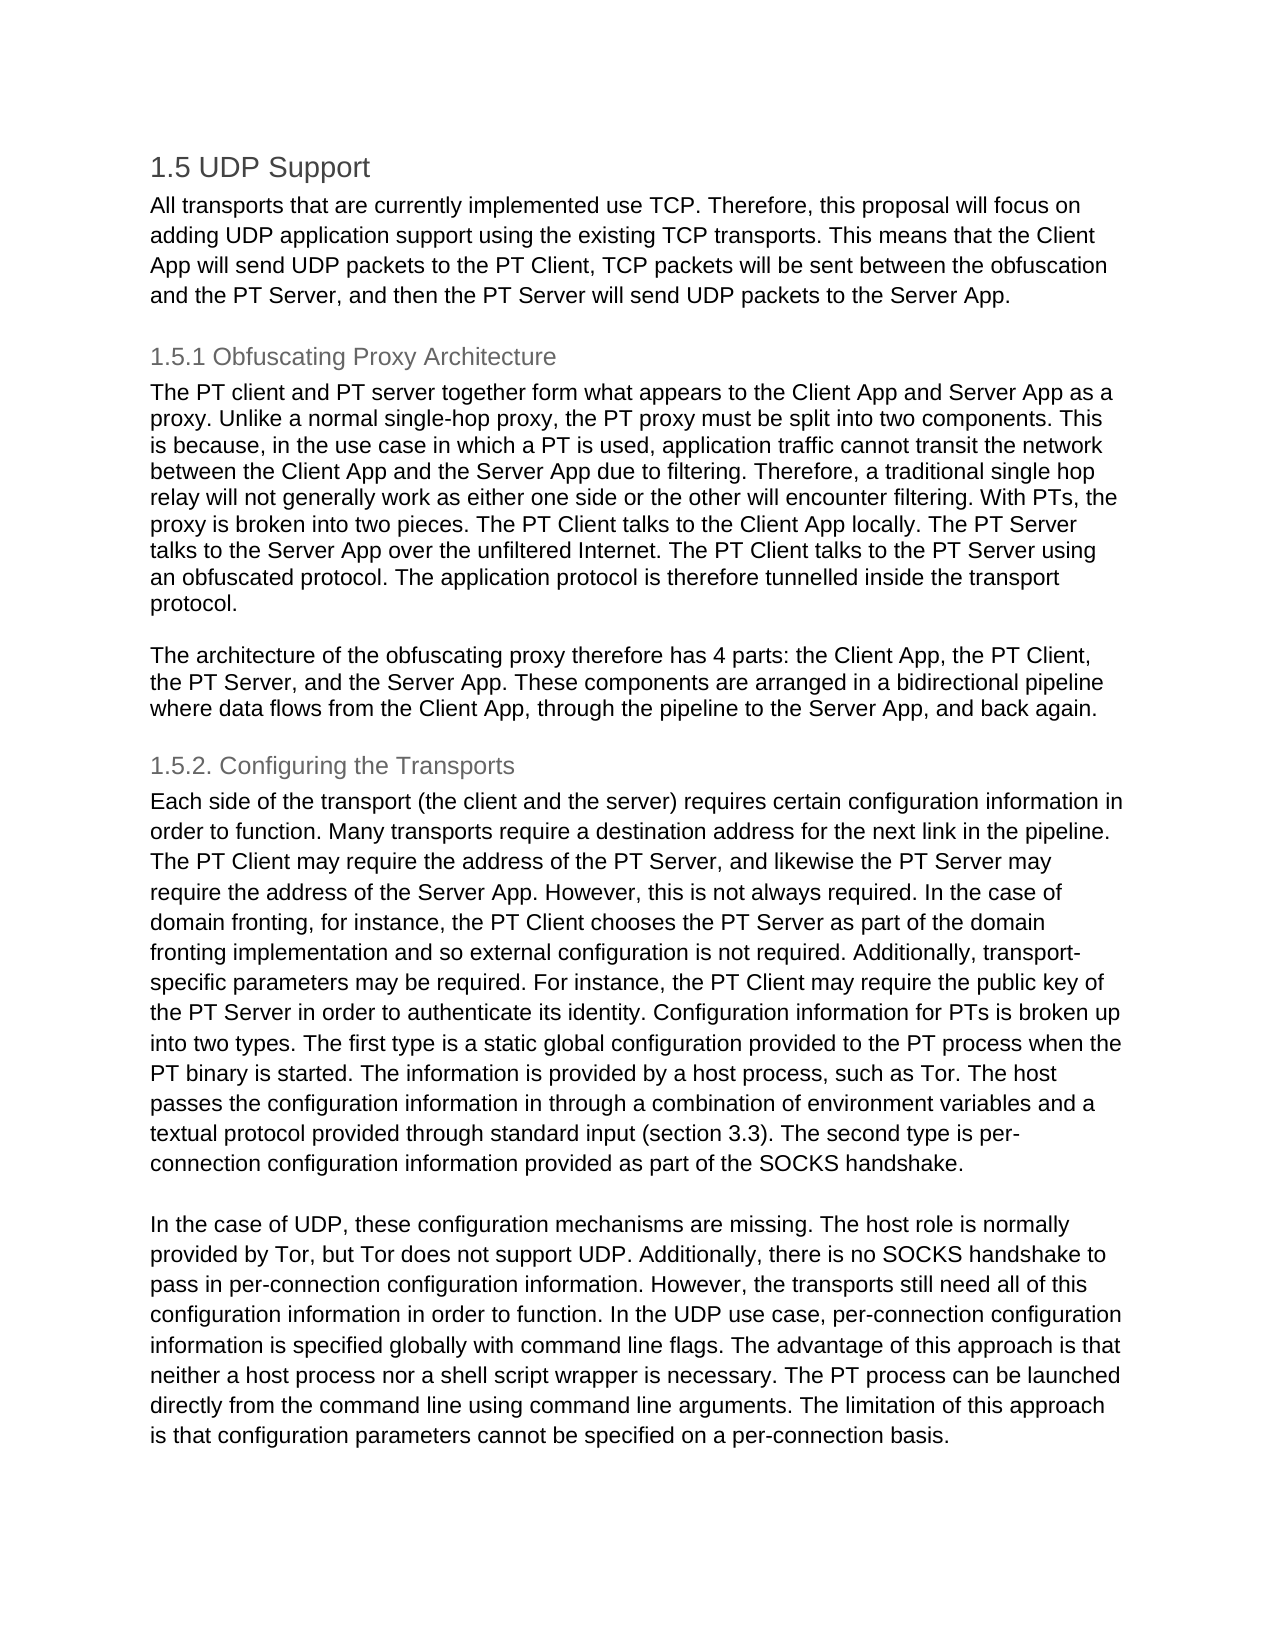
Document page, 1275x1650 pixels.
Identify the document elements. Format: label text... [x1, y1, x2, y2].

subtitle 1.5.2. Configuring the Transports [150, 751, 1125, 779]
subtitle 1.5 UDP Support [150, 150, 1125, 183]
text The PT client and PT server together form what appears to the Client App and Server App as a proxy. Unlike a normal single-hop proxy, the PT proxy must be split into two components. This is because, in the use case in which a PT is used, application traffic cannot transit the network between the Client App and the Server App due to filtering. Therefore, a traditional single hop relay will not generally work as either one side or the other will encounter filtering. With PTs, the proxy is broken into two pieces. The PT Client talks to the Client App locally. The PT Server talks to the Server App over the unfiltered Internet. The PT Client talks to the PT Server using an obfuscated protocol. The application protocol is therefore tunnelled inside the transport protocol. [150, 379, 1125, 616]
subtitle 1.5.1 Obfuscating Proxy Architecture [150, 342, 1125, 371]
text All transports that are currently implemented use TCP. Therefore, this proposal will focus on adding UDP application support using the existing TCP transports. This means that the Client App will send UDP packets to the PT Client, TCP packets will be sent between the obfuscation and the PT Server, and then the PT Server will send UDP packets to the Server App. [150, 192, 1125, 309]
text Each side of the transport (the client and the server) requires certain configuration information in order to function. Many transports require a destination address for the next link in the pipeline. The PT Client may require the address of the PT Server, and likewise the PT Server may require the address of the Server App. However, this is not always required. In the case of domain fronting, for instance, the PT Client chooses the PT Server as part of the domain fronting implementation and so external configuration is not required. Additionally, transport-specific parameters may be required. For instance, the PT Client may require the public key of the PT Server in order to authenticate its identity. Configuration information for PTs is broken up into two types. The first type is a static global configuration provided to the PT process when the PT binary is started. The information is provided by a host process, such as Tor. The host passes the configuration information in through a combination of environment variables and a textual protocol provided through standard input (section 3.3). The second type is per-connection configuration information provided as part of the SOCKS handshake. [150, 788, 1125, 1177]
text The architecture of the obfuscating proxy therefore has 4 parts: the Client App, the PT Client, the PT Server, and the Server App. These components are arranged in a bidirectional pipeline where data flows from the Client App, through the pipeline to the Server App, and back again. [150, 642, 1125, 722]
text In the case of UDP, these configuration mechanisms are missing. The host role is normally provided by Tor, but Tor does not support UDP. Additionally, there is no SOCKS handshake to pass in per-connection configuration information. However, the transports still need all of this configuration information in order to function. In the UDP use case, per-connection configuration information is specified globally with command line flags. The advantage of this approach is that neither a host process nor a shell script wrapper is necessary. The PT process can be launched directly from the command line using command line arguments. The limitation of this approach is that configuration parameters cannot be specified on a per-connection basis. [150, 1211, 1125, 1448]
